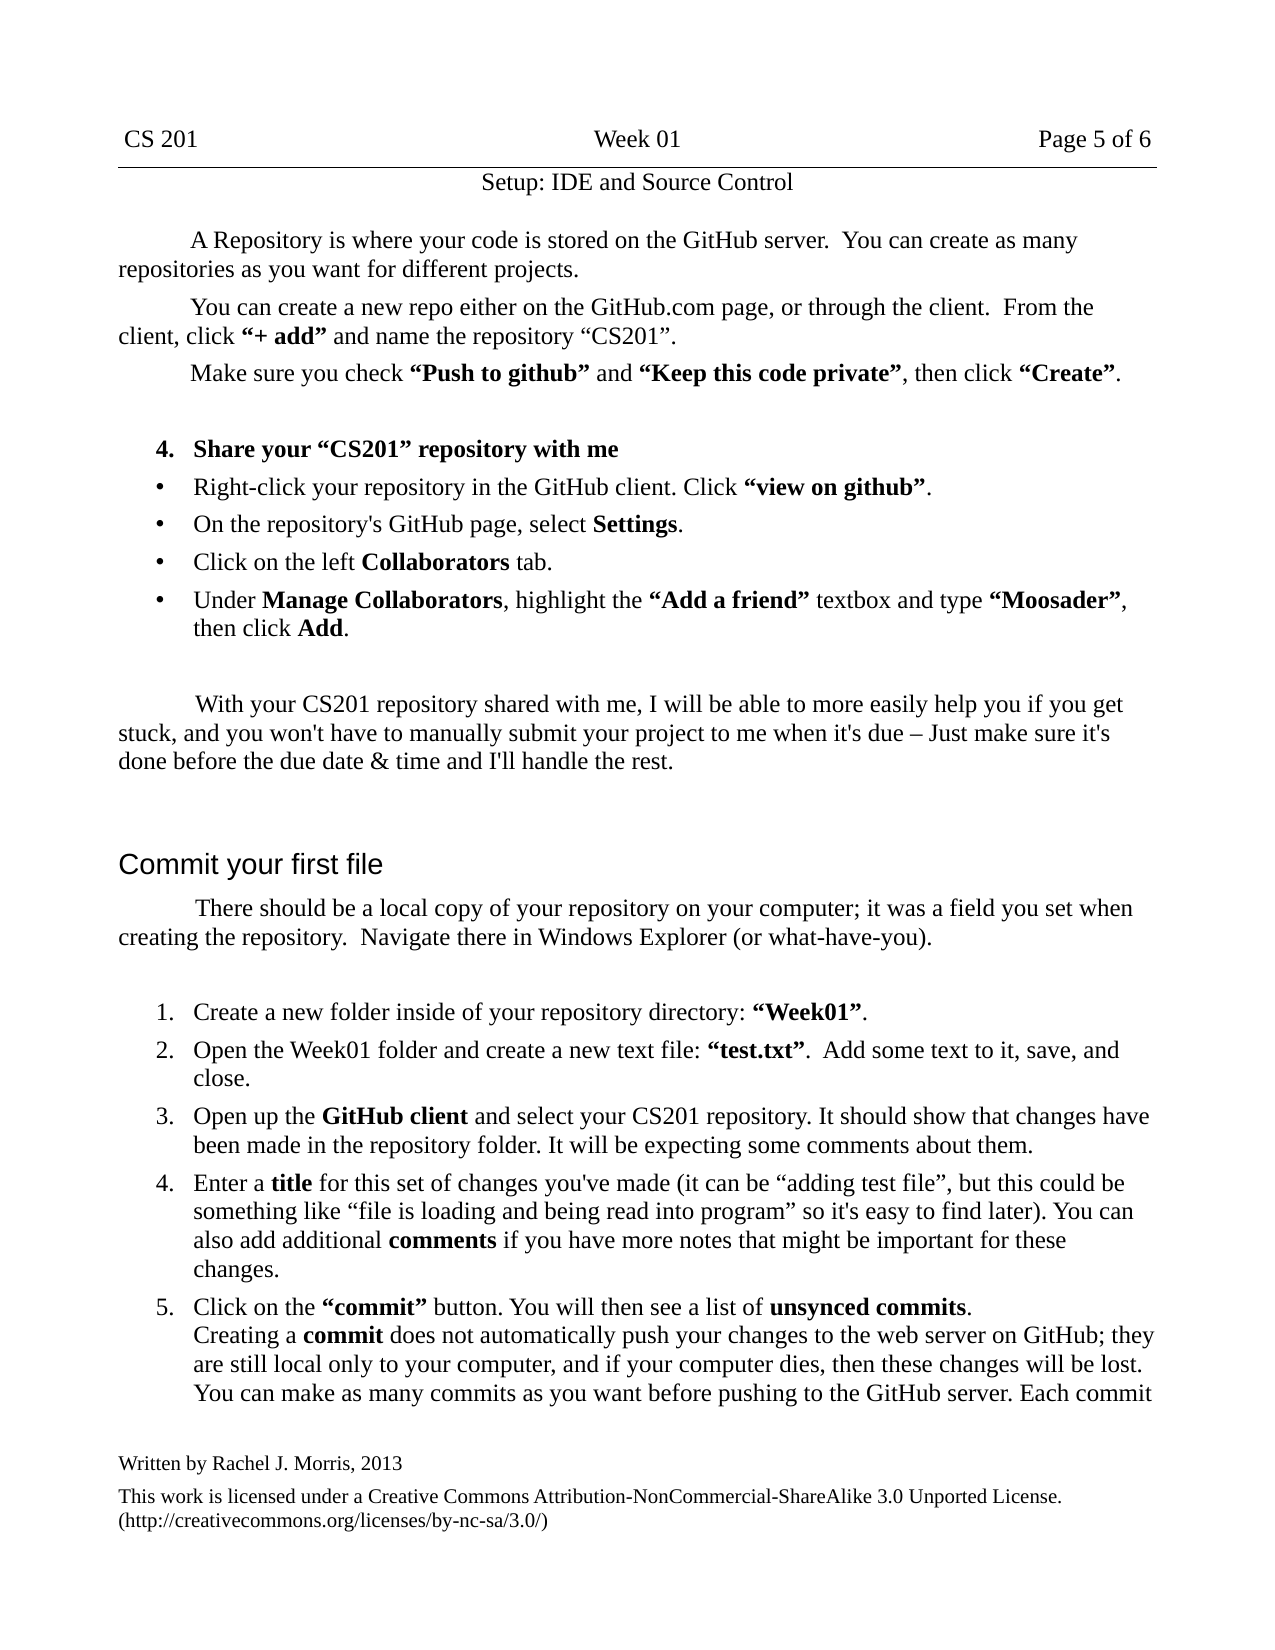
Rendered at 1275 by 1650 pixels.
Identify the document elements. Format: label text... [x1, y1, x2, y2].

list Under Manage Collaborators, highlight the “Add a friend” textbox and type “Moosader”, then click Add. [156, 585, 1157, 642]
list Share your “CS201” repository with me [156, 434, 1157, 463]
list Open up the GitHub client and select your CS201 repository. It should show that changes have been made in the repository folder. It will be expecting some comments about them. [156, 1101, 1157, 1159]
text With your CS201 repository shared with me, I will be able to more easily help you if you get stuck, and you won't have to manually submit your project to me when it's due – Just make sure it's done before the due date & time and I'll handle the rest. [118, 689, 1157, 775]
text A Repository is where your code is stored on the GitHub server. You can create as many repositories as you want for different projects. [118, 226, 1157, 283]
list On the repository's GitHub page, select Settings. [156, 509, 1157, 538]
list Right-click your repository in the GitHub client. Click “view on github”. [156, 472, 1157, 500]
list Click on the “commit” button. You will then see a list of unsynced commits. Creating a commit does not automatically push your changes to the web server on GitHub; they are still local only to your computer, and if your computer dies, then these changes will be lost. You can make as many commits as you want before pushing to the GitHub server. Each commit [156, 1292, 1157, 1407]
text You can create a new repo either on the GitHub.com page, or through the client. From the client, click “+ add” and name the repository “CS201”. [118, 292, 1157, 349]
list Click on the left Collaborators tab. [156, 547, 1157, 576]
list Open the Week01 folder and create a new text file: “test.txt”. Add some text to it, save, and close. [156, 1035, 1157, 1092]
text Make sure you check “Push to github” and “Keep this code private”, then click “Create”. [118, 358, 1157, 387]
list Create a new folder inside of your repository directory: “Week01”. [156, 997, 1157, 1026]
text There should be a local copy of your repository on your computer; it was a field you set when creating the repository. Navigate there in Windows Explorer (or what-have-you). [118, 893, 1157, 950]
list Enter a title for this set of changes you've made (it can be “adding test file”, but this could be something like “file is loading and being read into program” so it's easy to find later). You can also add additional comments if you have more notes that might be important for these changes. [156, 1168, 1157, 1283]
subtitle Commit your first file [118, 847, 1157, 880]
